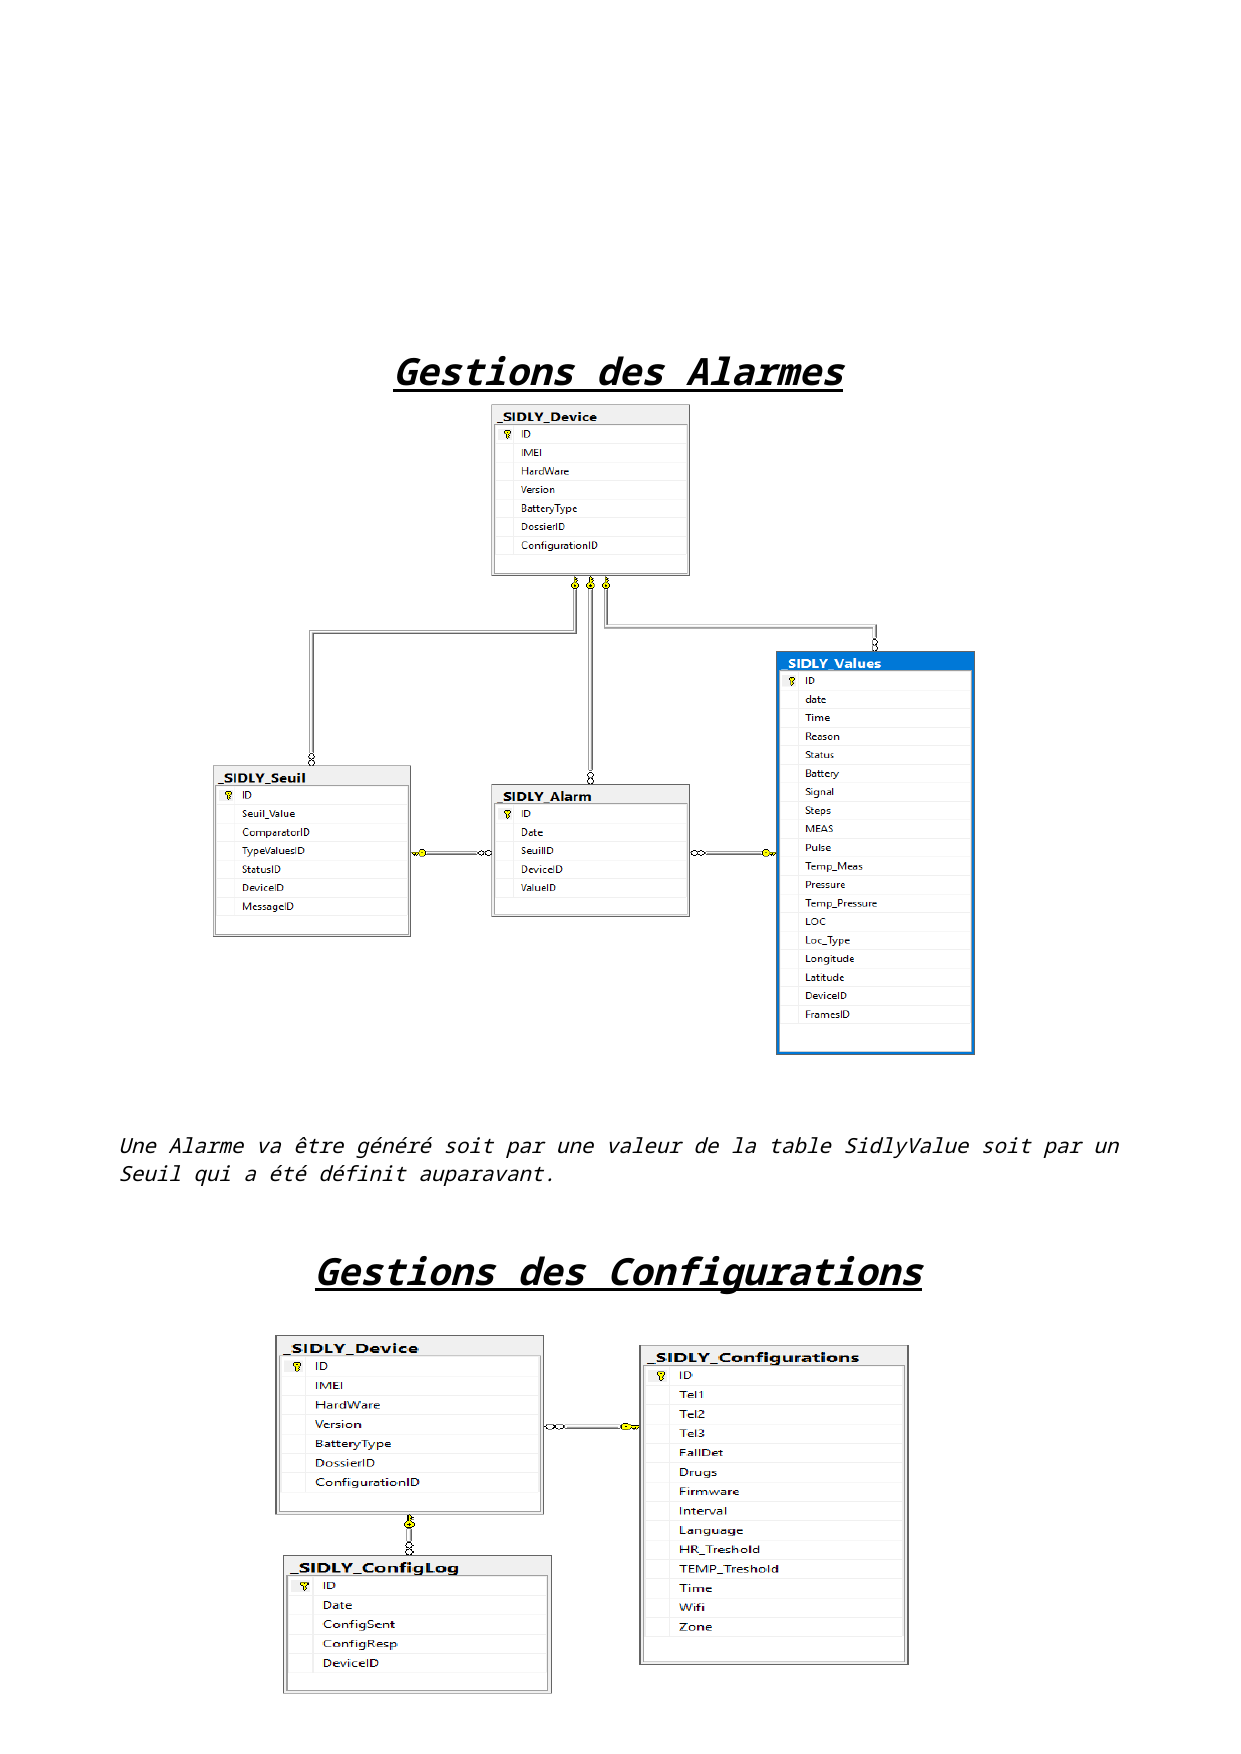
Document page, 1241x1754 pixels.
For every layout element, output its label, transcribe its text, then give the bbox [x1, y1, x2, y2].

text Une Alarme va être généré soit par une valeur de la table SidlyValue soit par un Seuil qui a été définit auparavant. [118, 1131, 1122, 1188]
text Gestions des Alarmes [118, 346, 1122, 397]
picture [266, 1324, 951, 1720]
picture [162, 396, 1078, 1081]
text Gestions des Configurations [118, 1245, 1122, 1296]
